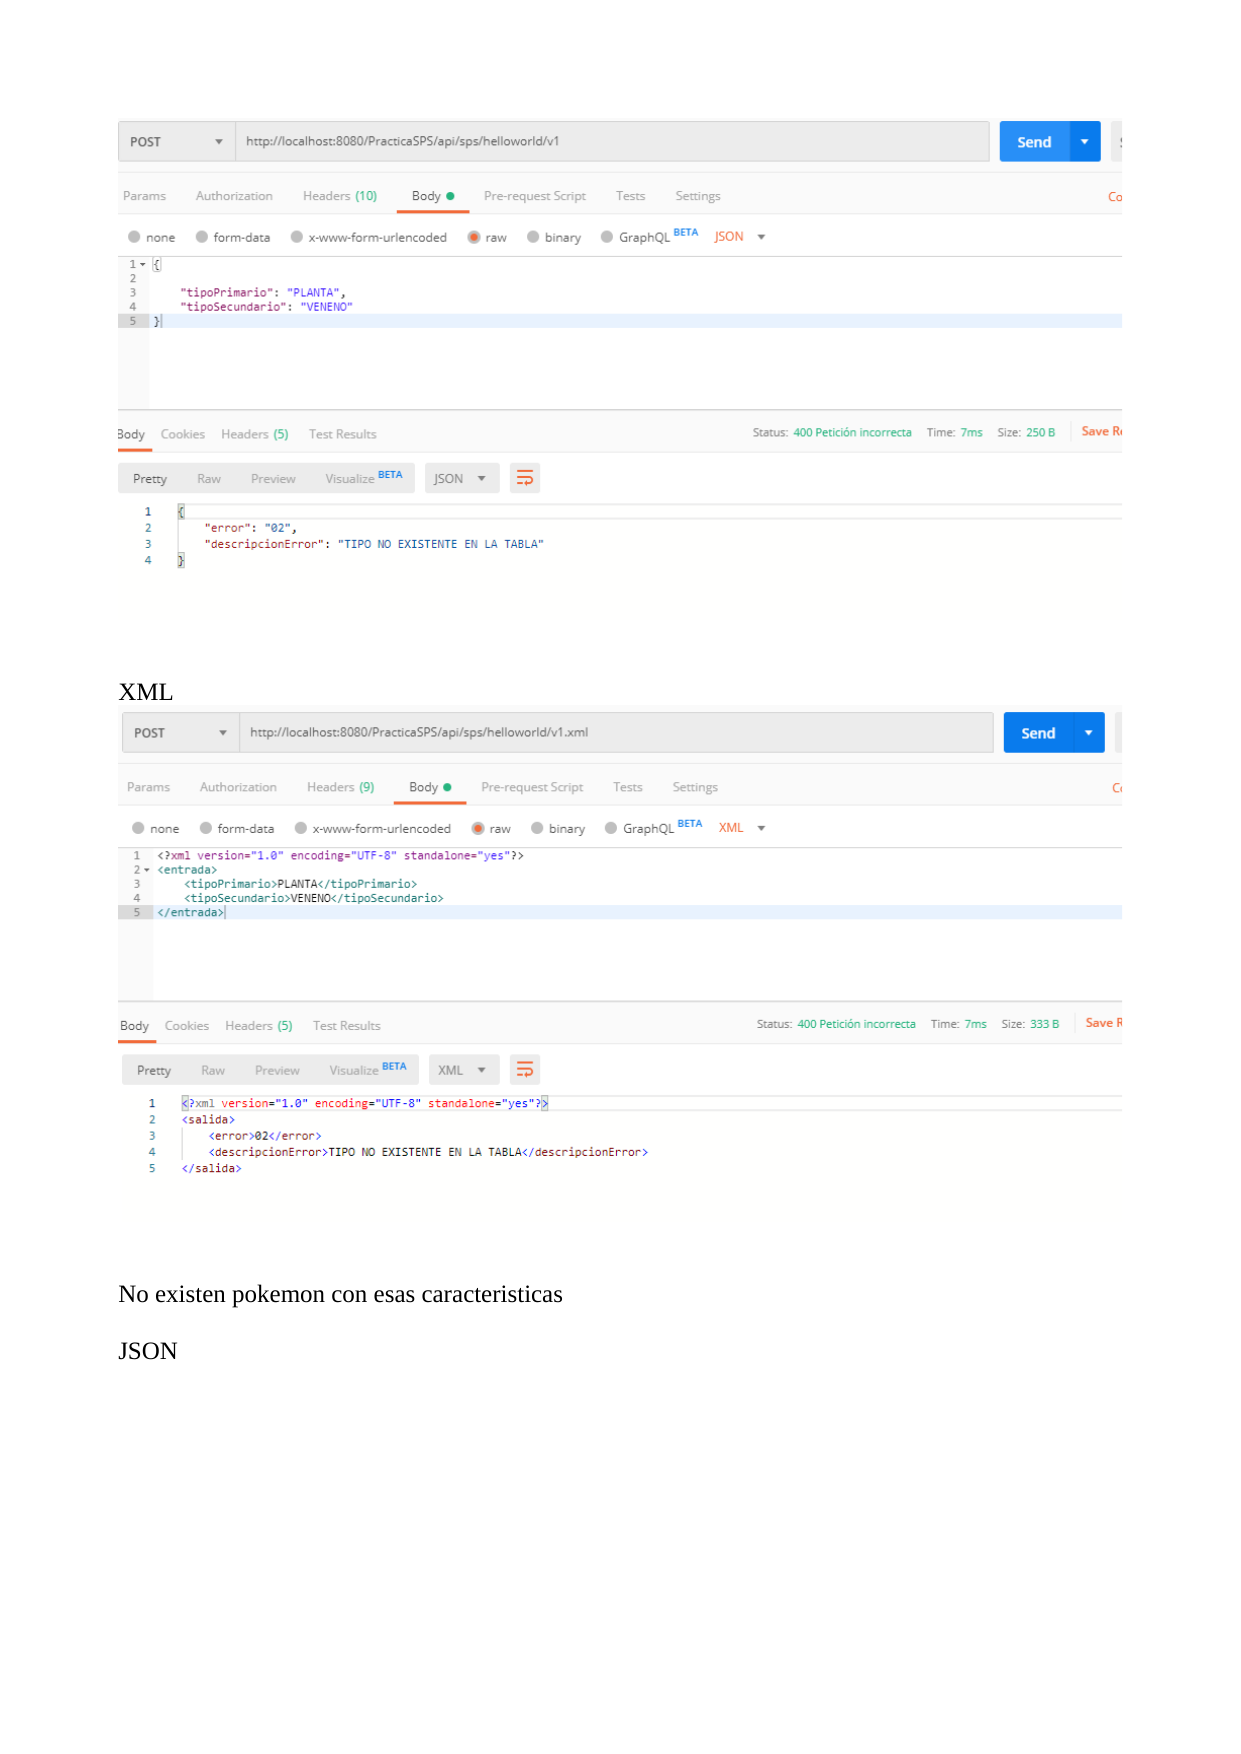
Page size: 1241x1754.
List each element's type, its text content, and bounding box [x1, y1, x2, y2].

text JSON [118, 1336, 1122, 1365]
text XML [118, 677, 1122, 705]
text No existen pokemon con esas caracteristicas [118, 1279, 1122, 1308]
